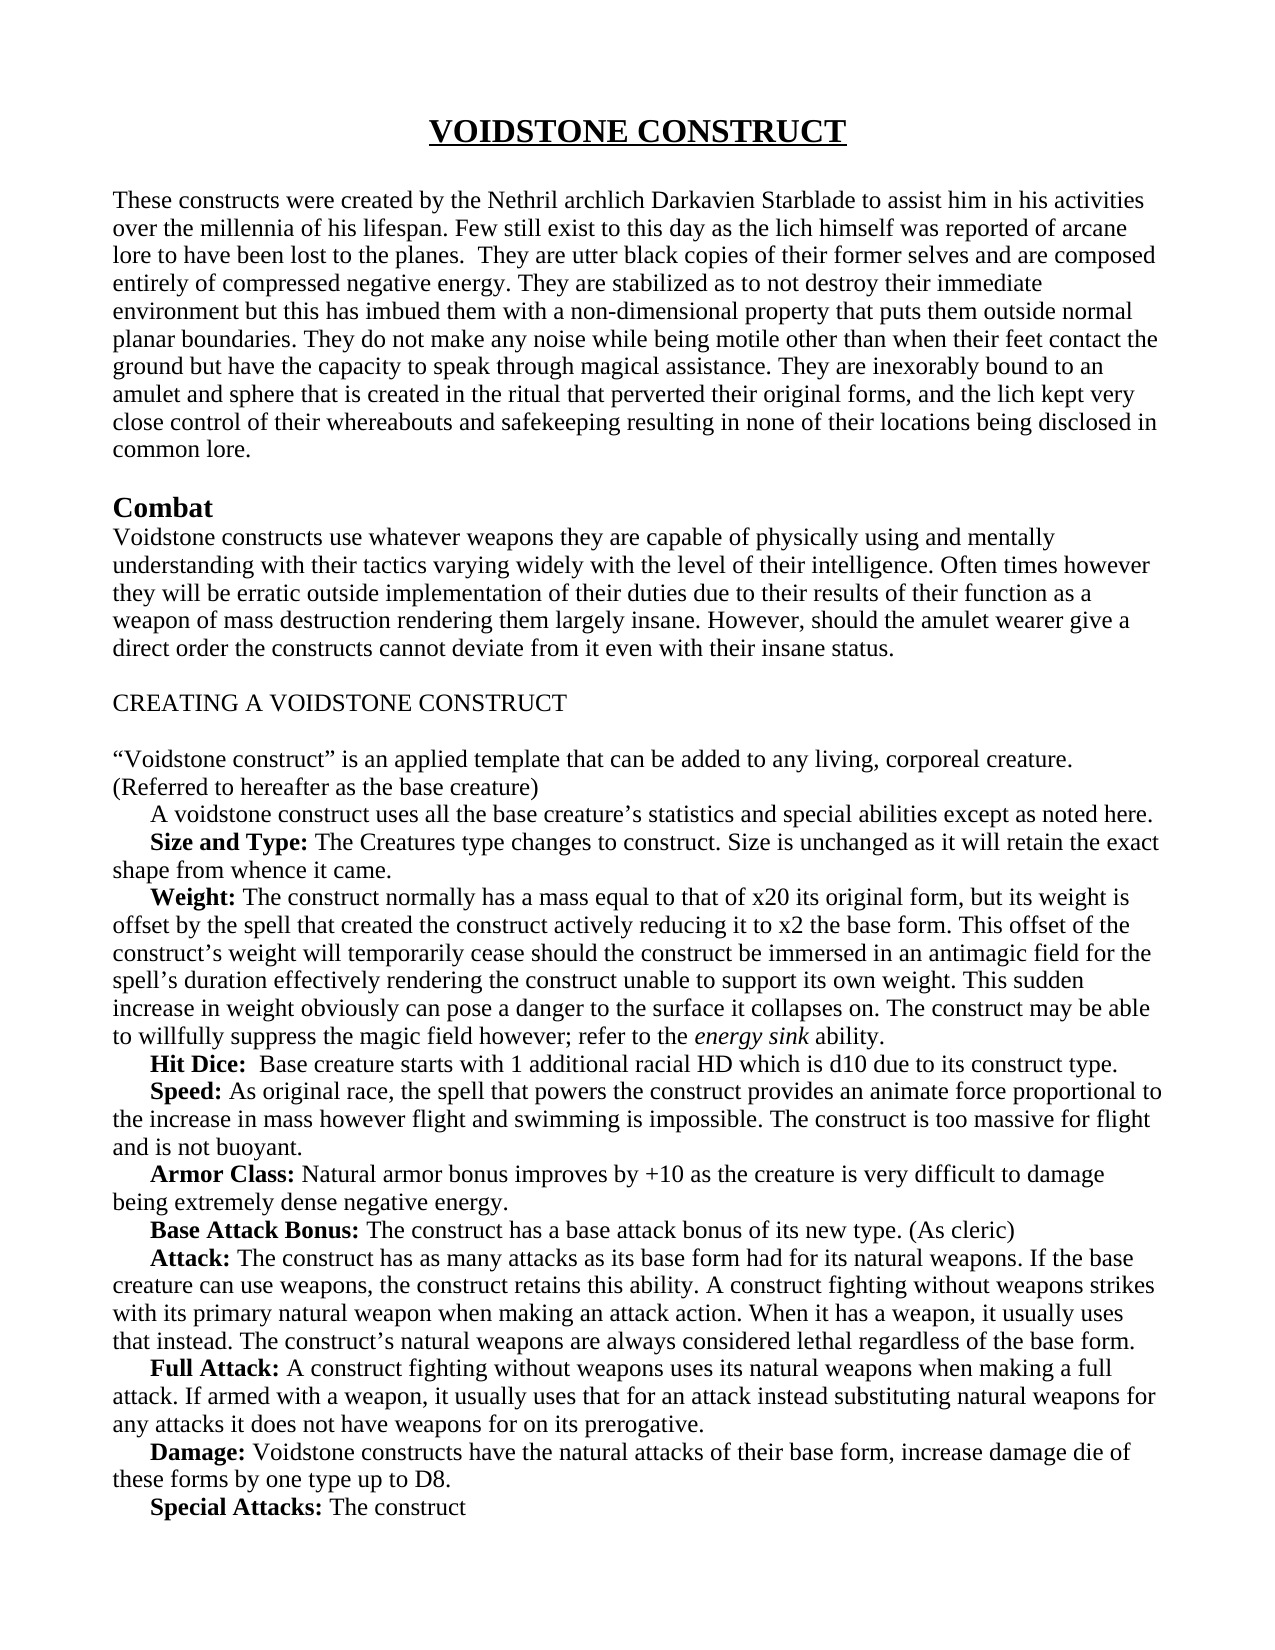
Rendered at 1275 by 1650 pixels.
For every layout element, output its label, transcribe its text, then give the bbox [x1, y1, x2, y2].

text Combat [112, 491, 1162, 523]
text Damage: Voidstone constructs have the natural attacks of their base form, increase damage die of these forms by one type up to D8. [112, 1438, 1162, 1493]
text Weight: The construct normally has a mass equal to that of x20 its original form, but its weight is offset by the spell that created the construct actively reducing it to x2 the base form. This offset of the construct’s weight will temporarily cease should the construct be immersed in an antimagic field for the spell’s duration effectively rendering the construct unable to support its own weight. This sudden increase in weight obviously can pose a danger to the surface it collapses on. The construct may be able to willfully suppress the magic field however; refer to the energy sink ability. [112, 883, 1162, 1050]
text Hit Dice: Base creature starts with 1 additional racial HD which is d10 due to its construct type. [112, 1050, 1162, 1077]
text Base Attack Bonus: The construct has a base attack bonus of its new type. (As cleric) [112, 1216, 1162, 1244]
text Full Attack: A construct fighting without weapons uses its natural weapons when making a full attack. If armed with a weapon, it usually uses that for an attack instead substituting natural weapons for any attacks it does not have weapons for on its prerogative. [112, 1354, 1162, 1438]
text Armor Class: Natural armor bonus improves by +10 as the creature is very difficult to damage being extremely dense negative energy. [112, 1161, 1162, 1216]
text CREATING A VOIDSTONE CONSTRUCT [112, 689, 1162, 717]
text Voidstone constructs use whatever weapons they are capable of physically using and mentally understanding with their tactics varying widely with the level of their intelligence. Often times however they will be erratic outside implementation of their duties due to their results of their function as a weapon of mass destruction rendering them largely insane. However, should the amulet wearer give a direct order the constructs cannot deviate from it even with their insane status. [112, 523, 1162, 662]
text Size and Type: The Creatures type changes to construct. Size is unchanged as it will retain the exact shape from whence it came. [112, 828, 1162, 883]
text VOIDSTONE CONSTRUCT [112, 112, 1162, 149]
text Special Attacks: The construct [112, 1493, 1162, 1521]
text Speed: As original race, the spell that powers the construct provides an animate force proportional to the increase in mass however flight and swimming is impossible. The construct is too massive for flight and is not buoyant. [112, 1077, 1162, 1161]
text These constructs were created by the Nethril archlich Darkavien Starblade to assist him in his activities over the millennia of his lifespan. Few still exist to this day as the lich himself was reported of arcane lore to have been lost to the planes. They are utter black copies of their former selves and are composed entirely of compressed negative energy. They are stabilized as to not destroy their immediate environment but this has imbued them with a non-dimensional property that puts them outside normal planar boundaries. They do not make any noise while being motile other than when their feet contact the ground but have the capacity to speak through magical assistance. They are inexorably bound to an amulet and sphere that is created in the ritual that perverted their original forms, and the lich kept very close control of their whereabouts and safekeeping resulting in none of their locations being disclosed in common lore. [112, 186, 1162, 463]
text Attack: The construct has as many attacks as its base form had for its natural weapons. If the base creature can use weapons, the construct retains this ability. A construct fighting without weapons strikes with its primary natural weapon when making an attack action. When it has a weapon, it usually uses that instead. The construct’s natural weapons are always considered lethal regardless of the base form. [112, 1244, 1162, 1354]
text A voidstone construct uses all the base creature’s statistics and special abilities except as noted here. [112, 800, 1162, 828]
text “Voidstone construct” is an applied template that can be added to any living, corporeal creature. (Referred to hereafter as the base creature) [112, 745, 1162, 800]
